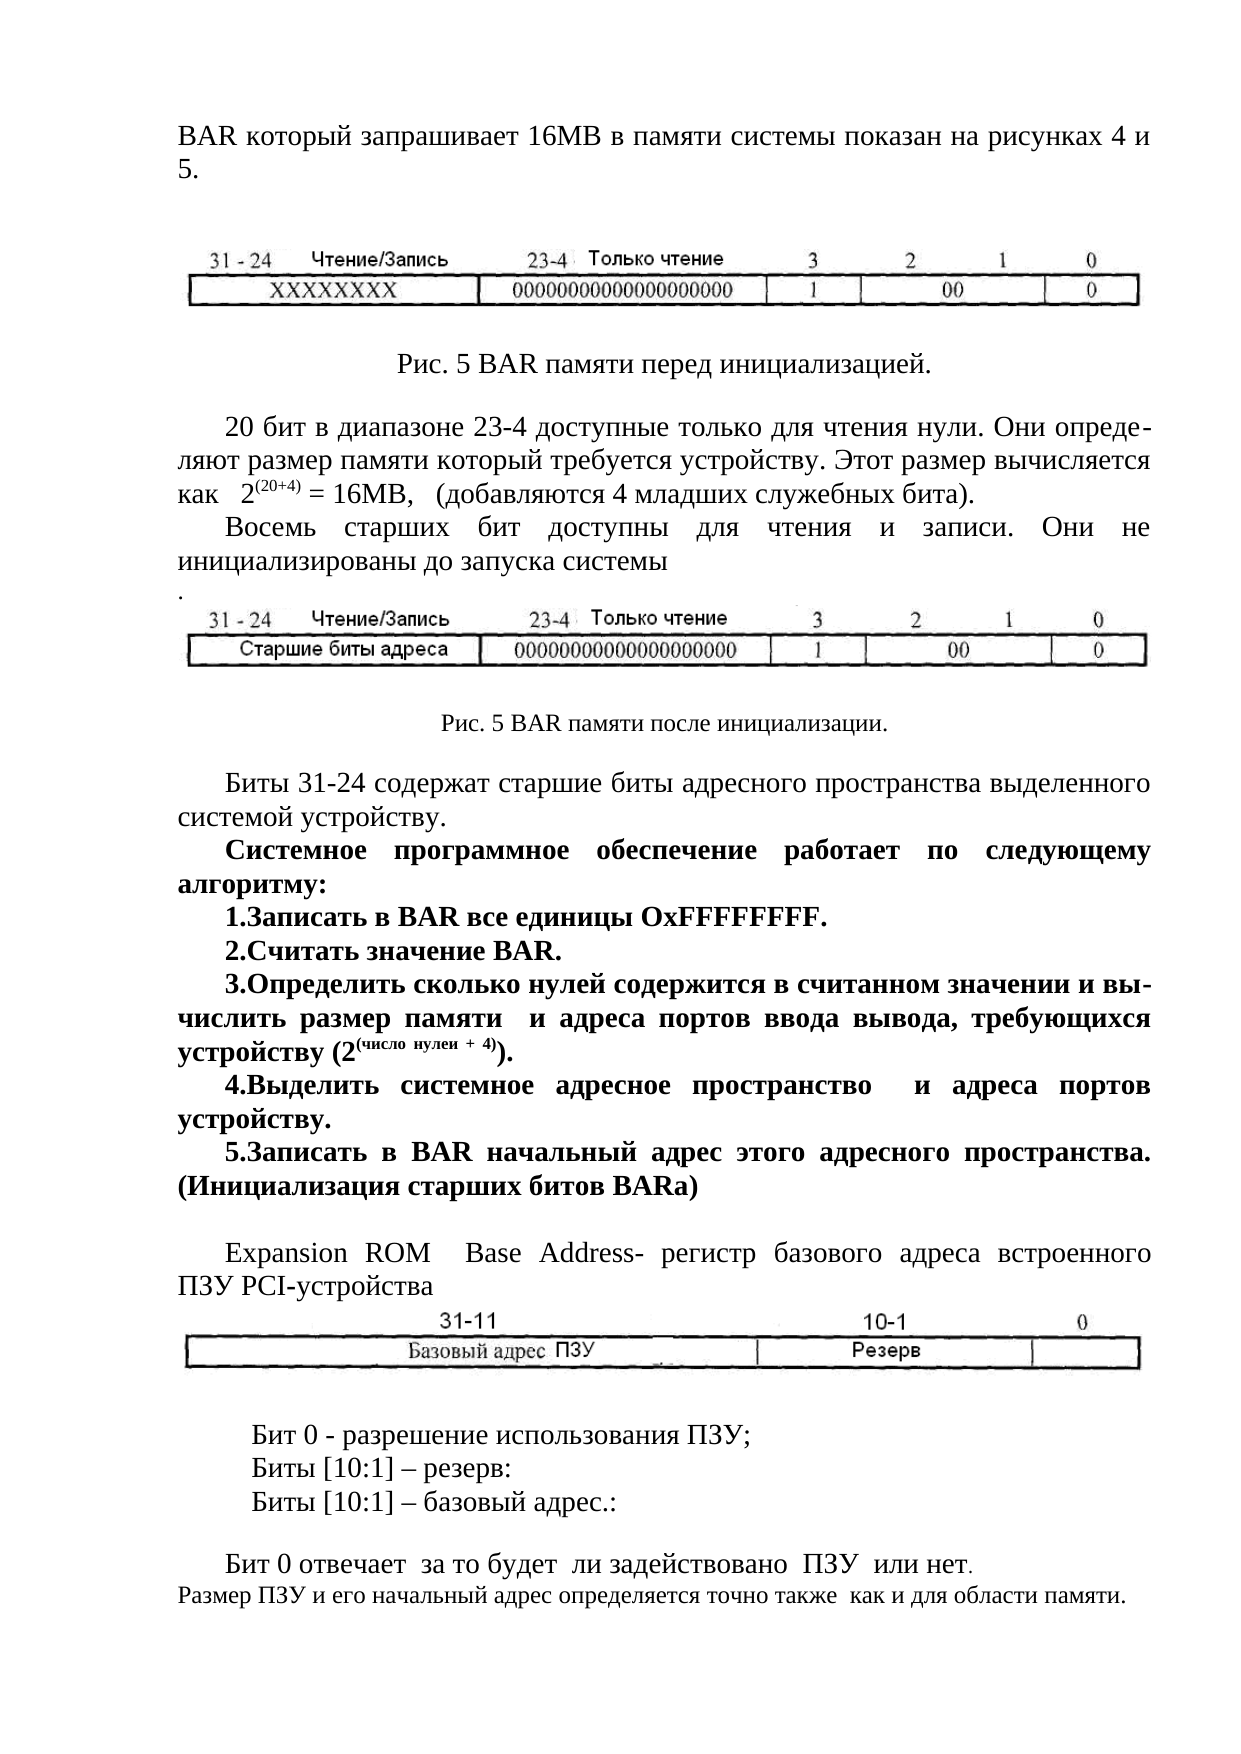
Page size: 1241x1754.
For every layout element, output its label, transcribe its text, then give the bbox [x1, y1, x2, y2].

text . [177, 576, 1152, 605]
text Размер ПЗУ и его начальный адрес определяется точно также как и для области памяти. [177, 1580, 1152, 1609]
picture [177, 247, 1152, 318]
text 3.Определить сколько нулей содержится в считанном значении и вы­числить размер памяти и адреса портов ввода вывода, требующихся устройству (2(число нулеи + 4)). [177, 967, 1152, 1067]
picture [177, 605, 1152, 680]
text Системное программное обеспечение работает по следующему алгоритму: [177, 832, 1152, 899]
text Expansion ROM Base Address- регистр базового адреса встроенного ПЗУ PCI-устройства [177, 1235, 1152, 1302]
picture [177, 1309, 1151, 1380]
text Биты [10:1] – резерв: [177, 1451, 1152, 1484]
text 4.Выделить системное адресное пространство и адреса портов устройству. [177, 1067, 1152, 1134]
text Бит 0 - разрешение использования ПЗУ; [177, 1417, 1152, 1451]
subtitle Рис. 5 BAR памяти перед инициализацией. [177, 346, 1152, 380]
text Восемь старших бит доступны для чтения и записи. Они не инициализированы до запуска системы [177, 509, 1152, 576]
text Биты [10:1] – базовый адрес.: [177, 1484, 1152, 1518]
text 20 бит в диапазоне 23-4 доступные только для чтения нули. Они опреде­ляют размер памяти который требуется устройству. Этот размер вычисляется как 2(20+4) = 16MB, (добавляются 4 младших служебных бита). [177, 409, 1152, 509]
text Бит 0 отвечает за то будет ли задействовано ПЗУ или нет. [177, 1546, 1152, 1580]
text BAR который запрашивает 16MB в памяти системы показан на рисунках 4 и 5. [177, 118, 1152, 185]
subtitle Рис. 5 BAR памяти после инициализации. [177, 708, 1152, 737]
text 1.Записать в BAR все единицы OxFFFFFFFF. [177, 899, 1152, 933]
text 5.Записать в BAR начальный адрес этого адресного пространства. (Инициализация старших битов BARa) [177, 1134, 1152, 1201]
text Биты 31-24 содержат старшие биты адресного пространства выделенного системой устройству. [177, 765, 1152, 832]
text 2.Считать значение BAR. [177, 933, 1152, 967]
